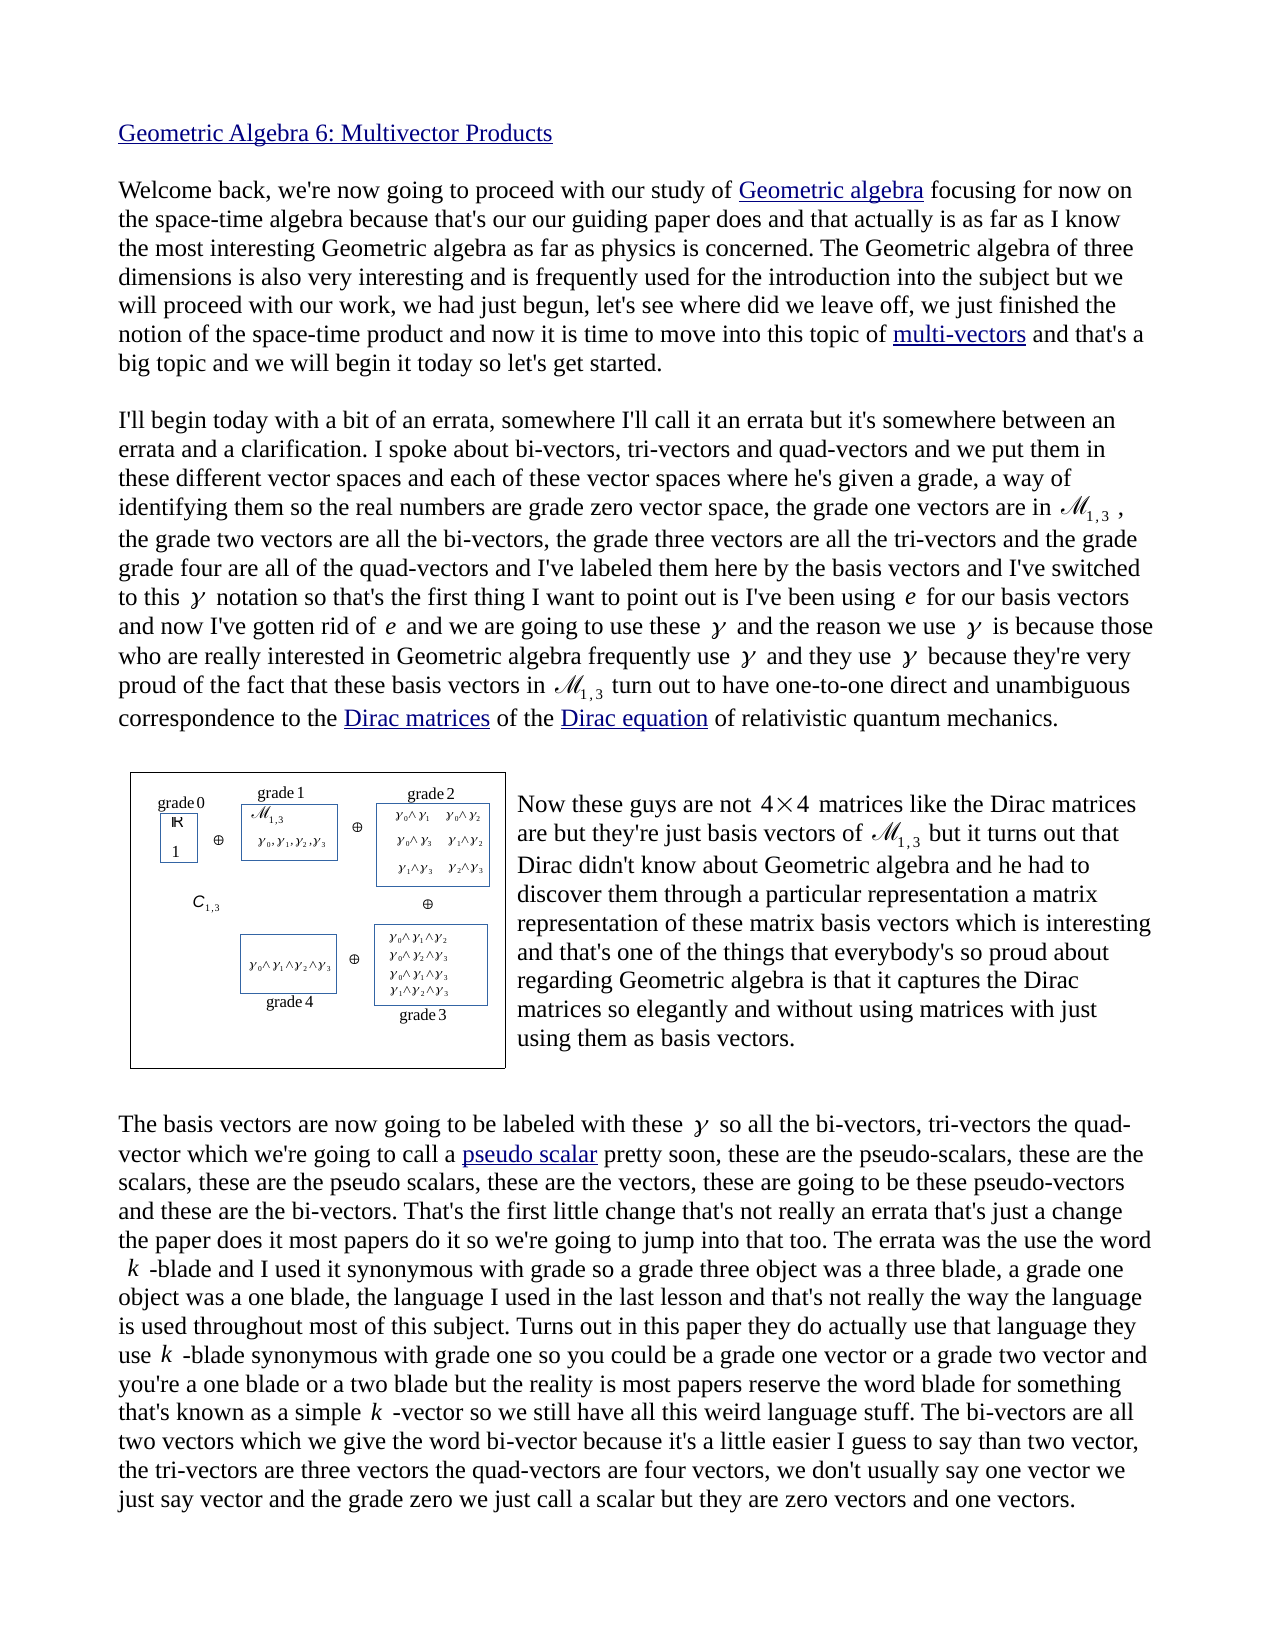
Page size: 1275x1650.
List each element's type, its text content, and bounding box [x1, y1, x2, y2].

text I'll begin today with a bit of an errata, somewhere I'll call it an errata but it's somewhere between an errata and a clarification. I spoke about bi-vectors, tri-vectors and quad-vectors and we put them in these different vector spaces and each of these vector spaces where he's given a grade, a way of identifying them so the real numbers are grade zero vector space, the grade one vectors are in, the grade two vectors are all the bi-vectors, the grade three vectors are all the tri-vectors and the grade grade four are all of the quad-vectors and I've labeled them here by the basis vectors and I've switched to thisnotation so that's the first thing I want to point out is I've been usingfor our basis vectors and now I've gotten rid ofand we are going to use theseand the reason we useis because those who are really interested in Geometric algebra frequently useand they usebecause they're very proud of the fact that these basis vectors inturn out to have one-to-one direct and unambiguous correspondence to the Dirac matrices of the Dirac equation of relativistic quantum mechanics. [118, 406, 1157, 732]
text The basis vectors are now going to be labeled with theseso all the bi-vectors, tri-vectors the quad-vector which we're going to call a pseudo scalar pretty soon, these are the pseudo-scalars, these are the scalars, these are the pseudo scalars, these are the vectors, these are going to be these pseudo-vectors and these are the bi-vectors. That's the first little change that's not really an errata that's just a change the paper does it most papers do it so we're going to jump into that too. The errata was the use the word -blade and I used it synonymous with grade so a grade three object was a three blade, a grade one object was a one blade, the language I used in the last lesson and that's not really the way the language is used throughout most of this subject. Turns out in this paper they do actually use that language they use-blade synonymous with grade one so you could be a grade one vector or a grade two vector and you're a one blade or a two blade but the reality is most papers reserve the word blade for something that's known as a simple-vector so we still have all this weird language stuff. The bi-vectors are all two vectors which we give the word bi-vector because it's a little easier I guess to say than two vector, the tri-vectors are three vectors the quad-vectors are four vectors, we don't usually say one vector we just say vector and the grade zero we just call a scalar but they are zero vectors and one vectors. [118, 1109, 1157, 1512]
text Welcome back, we're now going to proceed with our study of Geometric algebra focusing for now on the space-time algebra because that's our our guiding paper does and that actually is as far as I know the most interesting Geometric algebra as far as physics is concerned. The Geometric algebra of three [118, 176, 1157, 262]
text Now these guys are notmatrices like the Dirac matrices are but they're just basis vectors ofbut it turns out that Dirac didn't know about Geometric algebra and he had to discover them through a particular representation a matrix representation of these matrix basis vectors which is interesting and that's one of the things that everybody's so proud about regarding Geometric algebra is that it captures the Dirac matrices so elegantly and without using matrices with just using them as basis vectors. [506, 789, 1157, 1052]
text dimensions is also very interesting and is frequently used for the introduction into the subject but we will proceed with our work, we had just begun, let's see where did we leave off, we just finished the notion of the space-time product and now it is time to move into this topic of multi-vectors and that's a big topic and we will begin it today so let's get started. [118, 262, 1157, 377]
text Geometric Algebra 6: Multivector Products [118, 118, 1157, 147]
